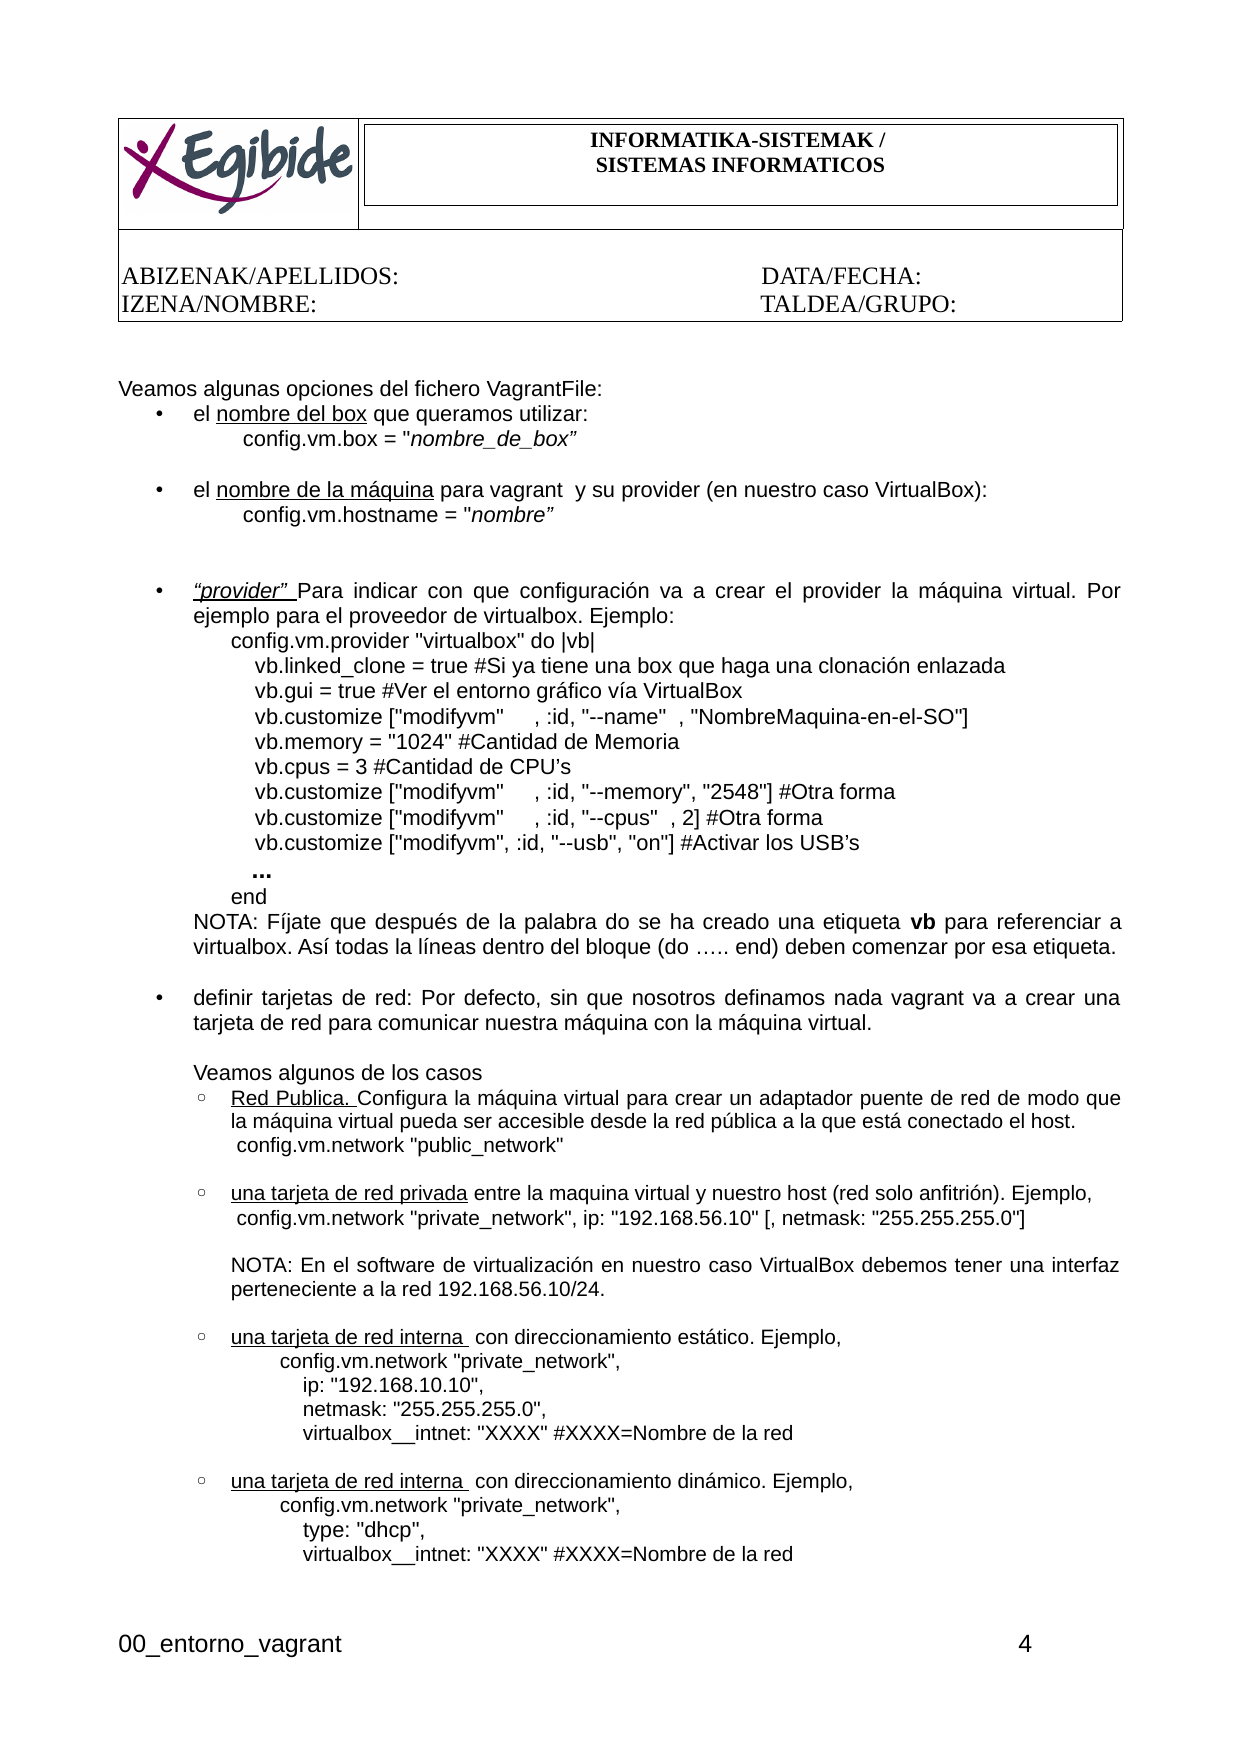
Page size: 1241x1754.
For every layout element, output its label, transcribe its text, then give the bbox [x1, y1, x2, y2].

text netmask: "255.255.255.0", [268, 1397, 1122, 1421]
list config.vm.network "private_network", ip: "192.168.56.10" [, netmask: "255.255.255.0"] [193, 1205, 1122, 1229]
text Veamos algunas opciones del fichero VagrantFile: [118, 376, 1122, 401]
list Veamos algunos de los casos [156, 1060, 1122, 1085]
list config.vm.network "public_network" [193, 1133, 1122, 1157]
list una tarjeta de red privada entre la maquina virtual y nuestro host (red solo anfitrión). Ejemplo, [193, 1181, 1122, 1205]
text config.vm.network "private_network", [268, 1493, 1122, 1517]
list el nombre del box que queramos utilizar: [156, 401, 1122, 426]
text ip: "192.168.10.10", [268, 1373, 1122, 1397]
list end [193, 884, 1122, 909]
list Red Publica. Configura la máquina virtual para crear un adaptador puente de red de modo que la máquina virtual pueda ser accesible desde la red pública a la que está conectado el host. [193, 1085, 1122, 1133]
text config.vm.network "private_network", [268, 1349, 1122, 1373]
list vb.customize ["modifyvm" , :id, "--name" , "NombreMaquina-en-el-SO"] [193, 704, 1122, 729]
list una tarjeta de red interna con direccionamiento dinámico. Ejemplo, [193, 1469, 1122, 1493]
list vb.customize ["modifyvm" , :id, "--memory", "2548"] #Otra forma [193, 779, 1122, 804]
list “provider” Para indicar con que configuración va a crear el provider la máquina virtual. Por ejemplo para el proveedor de virtualbox. Ejemplo: [156, 578, 1122, 628]
list ... [193, 855, 1122, 884]
list vb.memory = "1024" #Cantidad de Memoria [193, 729, 1122, 754]
text NOTA: Fíjate que después de la palabra do se ha creado una etiqueta vb para referenciar a virtualbox. Así todas la líneas dentro del bloque (do ….. end) deben comenzar por esa etiqueta. [193, 909, 1122, 959]
list una tarjeta de red interna con direccionamiento estático. Ejemplo, [193, 1325, 1122, 1349]
list config.vm.box = "nombre_de_box” [193, 426, 1122, 452]
text type: "dhcp", [268, 1517, 1122, 1542]
picture [123, 123, 353, 214]
list definir tarjetas de red: Por defecto, sin que nosotros definamos nada vagrant va a crear una tarjeta de red para comunicar nuestra máquina con la máquina virtual. [156, 984, 1122, 1035]
list vb.customize ["modifyvm" , :id, "--cpus" , 2] #Otra forma [193, 804, 1122, 830]
list vb.gui = true #Ver el entorno gráfico vía VirtualBox [193, 678, 1122, 704]
list config.vm.hostname = "nombre” [193, 502, 1122, 527]
list el nombre de la máquina para vagrant y su provider (en nuestro caso VirtualBox): [156, 477, 1122, 502]
text virtualbox__intnet: "XXXX" #XXXX=Nombre de la red [268, 1542, 1122, 1566]
list vb.linked_clone = true #Si ya tiene una box que haga una clonación enlazada [193, 653, 1122, 678]
list vb.customize ["modifyvm", :id, "--usb", "on"] #Activar los USB’s [193, 830, 1122, 855]
list config.vm.provider "virtualbox" do |vb| [193, 628, 1122, 653]
list vb.cpus = 3 #Cantidad de CPU’s [193, 754, 1122, 779]
list NOTA: En el software de virtualización en nuestro caso VirtualBox debemos tener una interfaz perteneciente a la red 192.168.56.10/24. [193, 1253, 1122, 1301]
text virtualbox__intnet: "XXXX" #XXXX=Nombre de la red [268, 1421, 1122, 1445]
